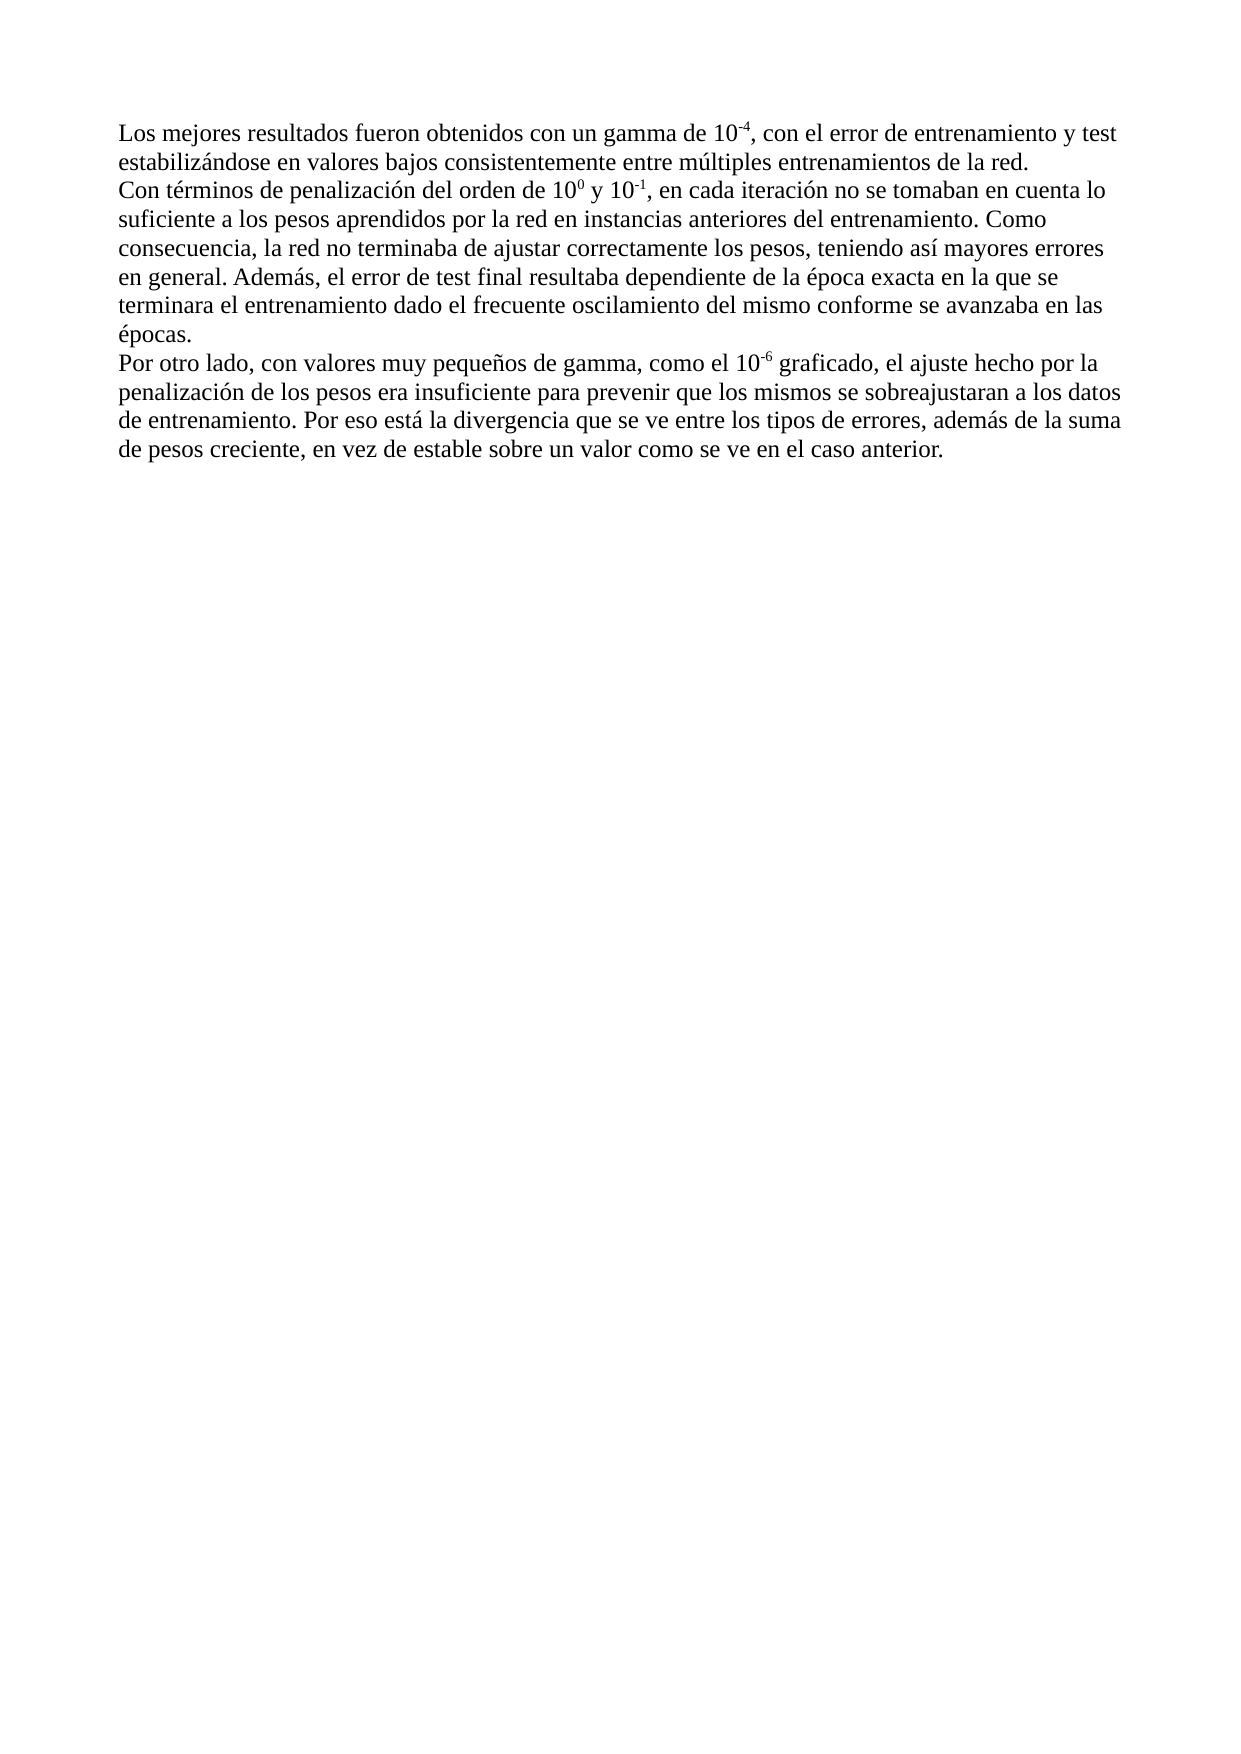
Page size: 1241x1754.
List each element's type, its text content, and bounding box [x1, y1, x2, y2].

text Con términos de penalización del orden de 100 y 10-1, en cada iteración no se tomaban en cuenta lo suficiente a los pesos aprendidos por la red en instancias anteriores del entrenamiento. Como consecuencia, la red no terminaba de ajustar correctamente los pesos, teniendo así mayores errores en general. Además, el error de test final resultaba dependiente de la época exacta en la que se terminara el entrenamiento dado el frecuente oscilamiento del mismo conforme se avanzaba en las épocas. [118, 176, 1122, 348]
text Los mejores resultados fueron obtenidos con un gamma de 10-4, con el error de entrenamiento y test estabilizándose en valores bajos consistentemente entre múltiples entrenamientos de la red. [118, 118, 1122, 176]
text Por otro lado, con valores muy pequeños de gamma, como el 10-6 graficado, el ajuste hecho por la penalización de los pesos era insuficiente para prevenir que los mismos se sobreajustaran a los datos de entrenamiento. Por eso está la divergencia que se ve entre los tipos de errores, además de la suma de pesos creciente, en vez de estable sobre un valor como se ve en el caso anterior. [118, 348, 1122, 463]
